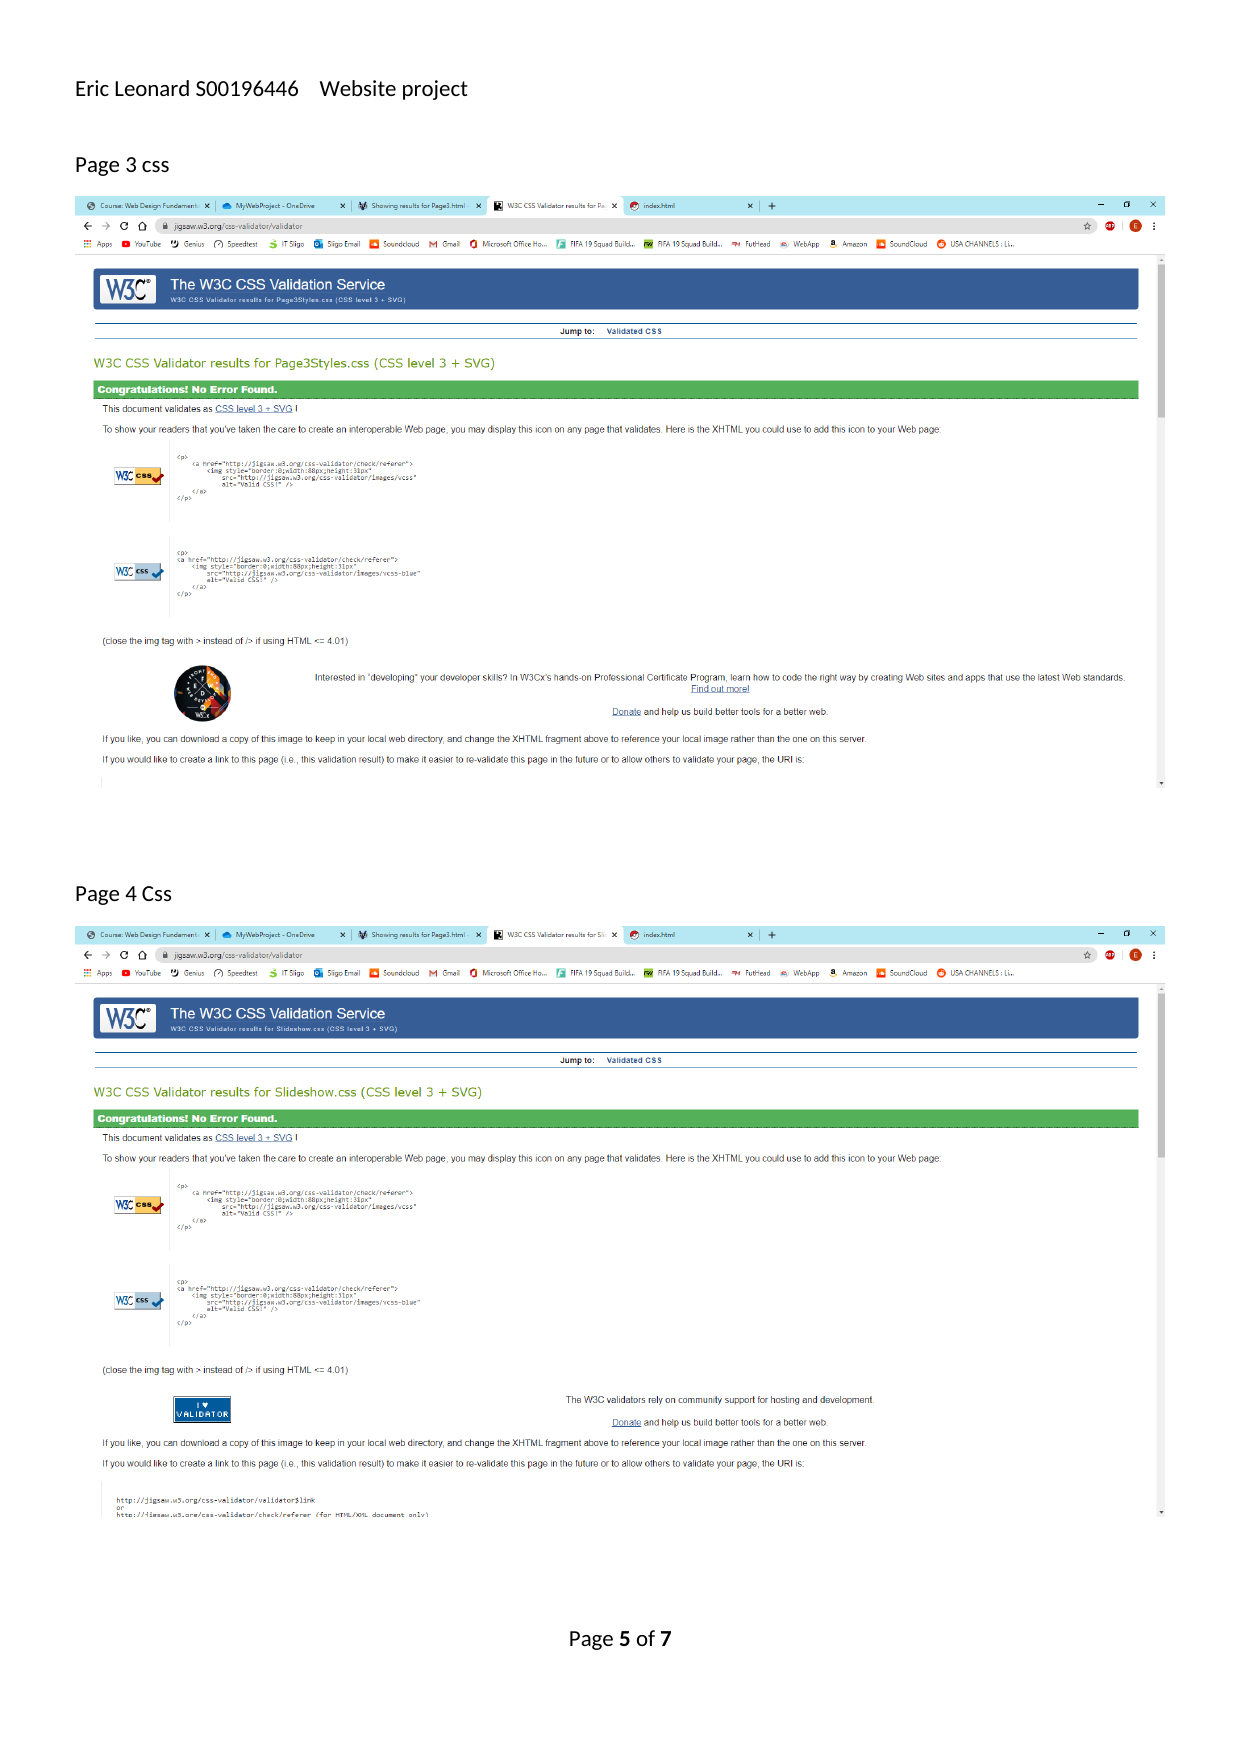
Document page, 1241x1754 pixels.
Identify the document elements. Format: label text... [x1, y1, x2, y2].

text Page 3 css [75, 150, 1165, 178]
text Page 4 Css [75, 879, 1165, 907]
